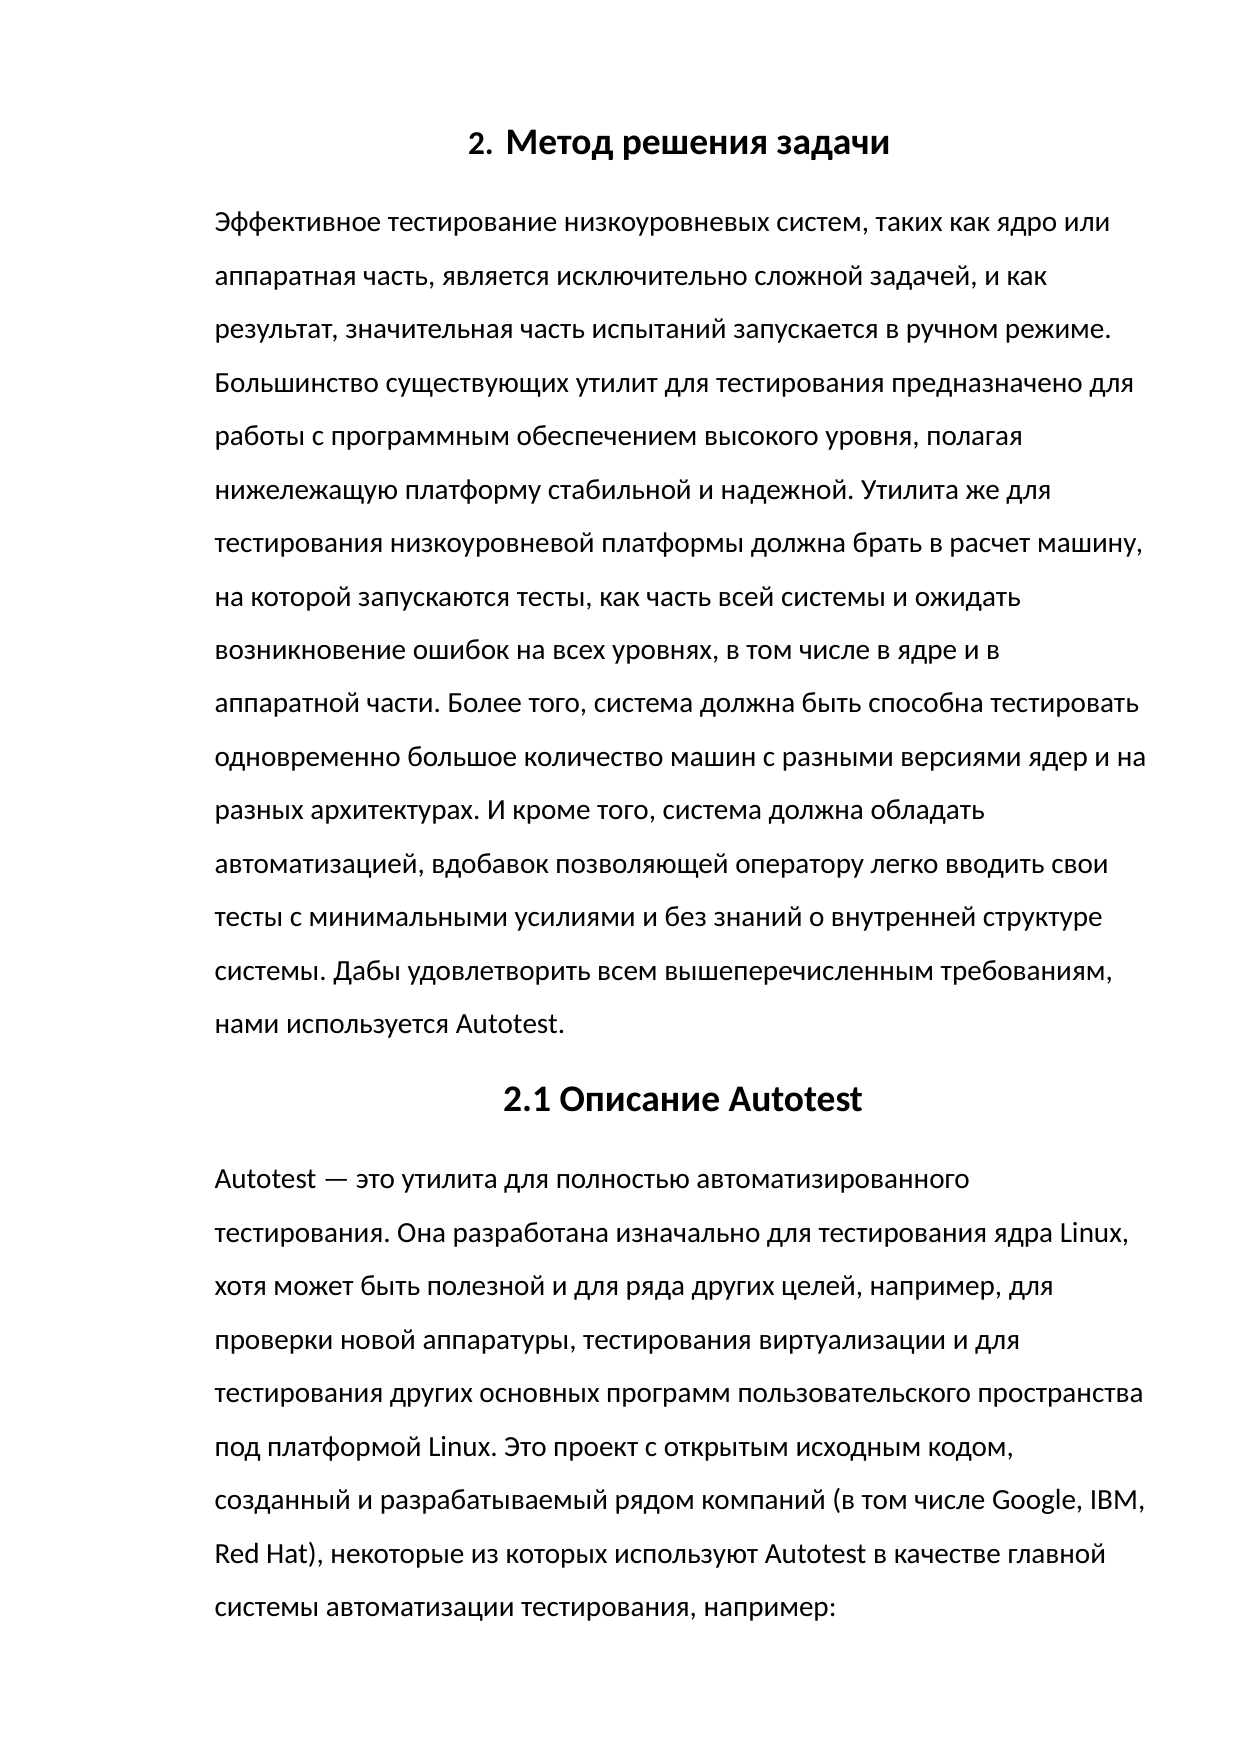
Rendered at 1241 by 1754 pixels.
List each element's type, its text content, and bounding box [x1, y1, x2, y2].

text Эффективное тестирование низкоуровневых систем, таких как ядро или аппаратная часть, является исключительно сложной задачей, и как результат, значительная часть испытаний запускается в ручном режиме. Большинство существующих утилит для тестирования предназначено для работы с программным обеспечением высокого уровня, полагая нижележащую платформу стабильной и надежной. Утилита же для тестирования низкоуровневой платформы должна брать в расчет машину, на которой запускаются тесты, как часть всей системы и ожидать возникновение ошибок на всех уровнях, в том числе в ядре и в аппаратной части. Более того, система должна быть способна тестировать одновременно большое количество машин с разными версиями ядер и на разных архитектурах. И кроме того, система должна обладать автоматизацией, вдобавок позволяющей оператору легко вводить свои тесты с минимальными усилиями и без знаний о внутренней структуре системы. Дабы удовлетворить всем вышеперечисленным требованиям, нами используется Autotest. [214, 203, 1152, 1041]
text 2.1 Описание Autotest [214, 1075, 1152, 1121]
list Метод решения задачи [207, 118, 1152, 164]
text Autotest — это утилита для полностью автоматизированного тестирования. Она разработана изначально для тестирования ядра Linux, хотя может быть полезной и для ряда других целей, например, для проверки новой аппаратуры, тестирования виртуализации и для тестирования других основных программ пользовательского пространства под платформой Linux. Это проект с открытым исходным кодом, созданный и разрабатываемый рядом компаний (в том числе Google, IBM, Red Hat), некоторые из которых используют Autotest в качестве главной системы автоматизации тестирования, например: [214, 1161, 1152, 1624]
